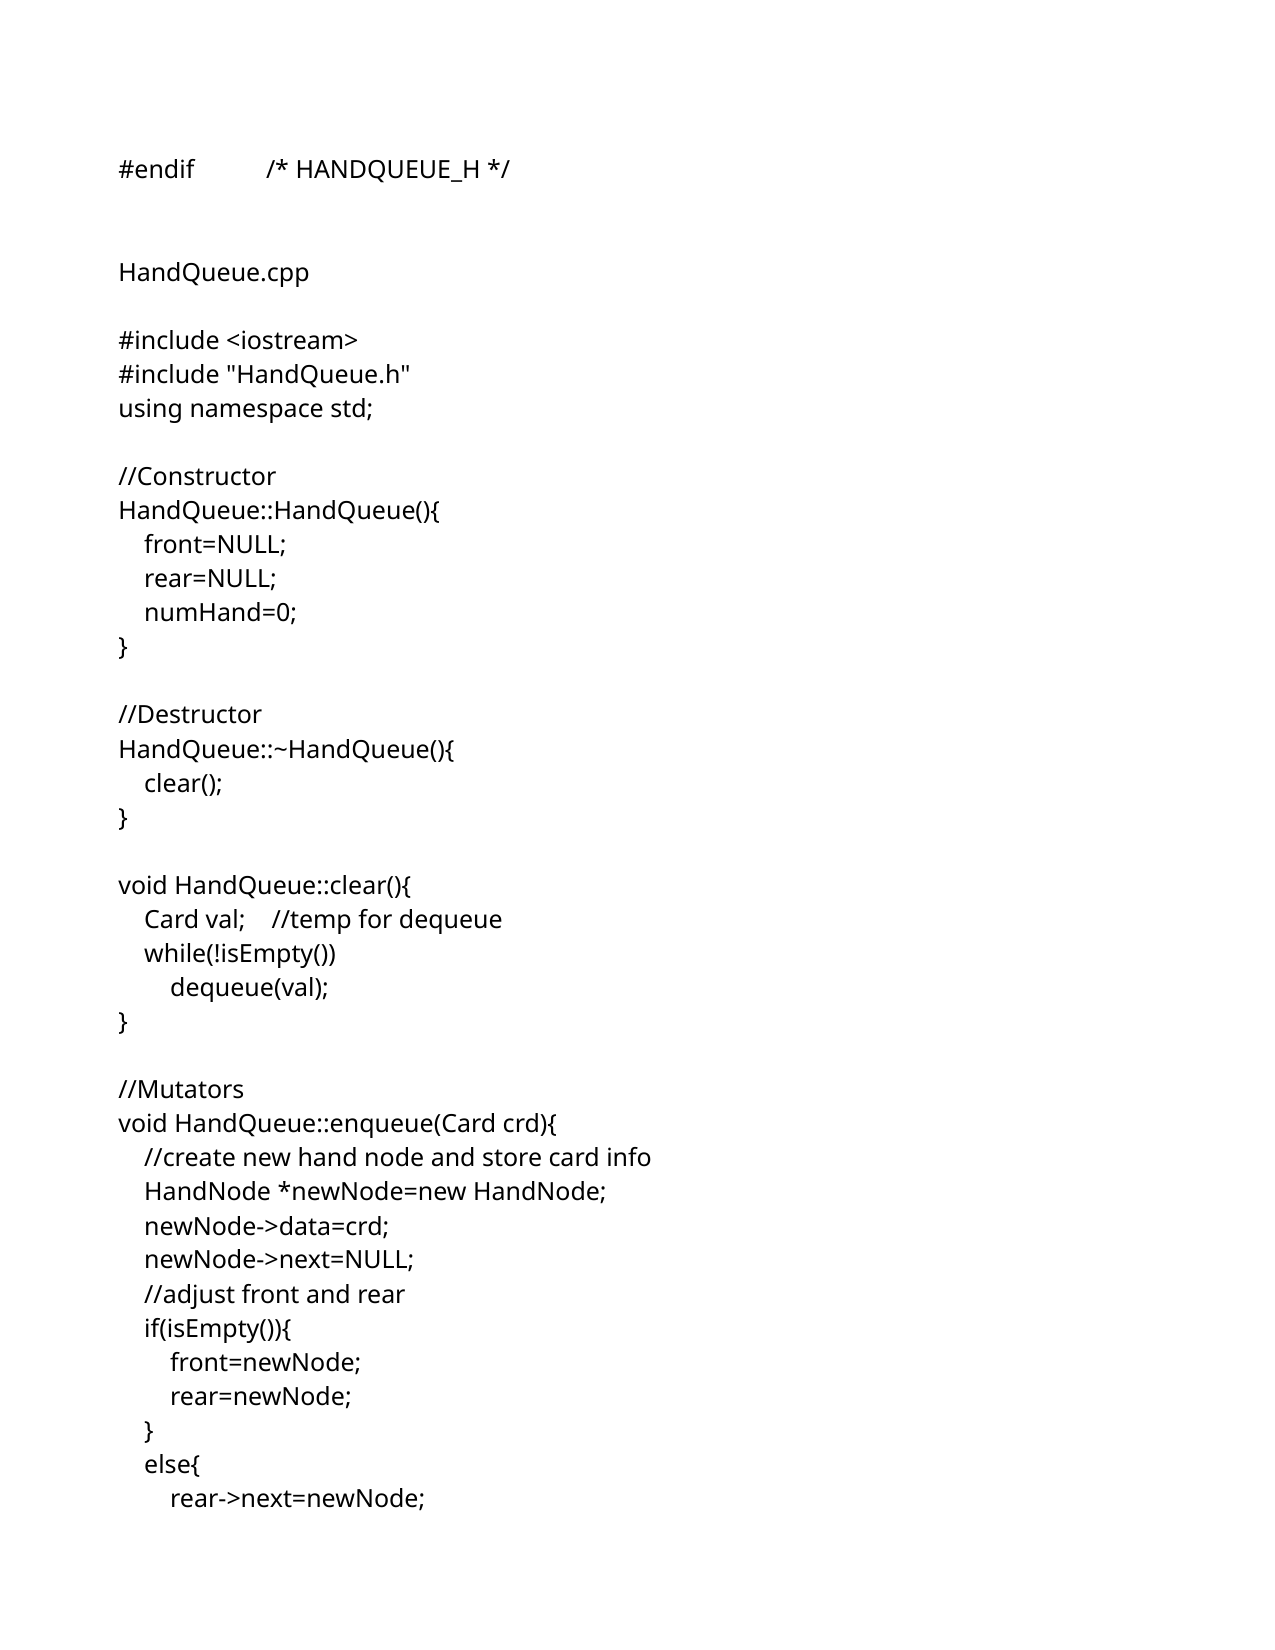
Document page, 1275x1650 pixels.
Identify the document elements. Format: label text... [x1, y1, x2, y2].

text while(!isEmpty()) [118, 936, 1157, 970]
text Card val; //temp for dequeue [118, 902, 1157, 936]
text rear->next=newNode; [118, 1481, 1157, 1515]
text dequeue(val); [118, 970, 1157, 1004]
text rear=NULL; [118, 561, 1157, 595]
text #include <iostream> [118, 322, 1157, 357]
text } [118, 629, 1157, 663]
text newNode->next=NULL; [118, 1242, 1157, 1276]
text } [118, 1412, 1157, 1447]
text HandQueue.cpp [118, 254, 1157, 288]
text front=newNode; [118, 1344, 1157, 1378]
text //Mutators [118, 1072, 1157, 1106]
text using namespace std; [118, 391, 1157, 425]
text HandNode *newNode=new HandNode; [118, 1174, 1157, 1208]
text } [118, 799, 1157, 833]
text HandQueue::~HandQueue(){ [118, 731, 1157, 765]
text //Destructor [118, 697, 1157, 731]
text else{ [118, 1447, 1157, 1481]
text if(isEmpty()){ [118, 1310, 1157, 1344]
text rear=newNode; [118, 1378, 1157, 1412]
text //adjust front and rear [118, 1276, 1157, 1310]
text void HandQueue::enqueue(Card crd){ [118, 1106, 1157, 1140]
text #include "HandQueue.h" [118, 357, 1157, 391]
text //create new hand node and store card info [118, 1140, 1157, 1174]
text numHand=0; [118, 595, 1157, 629]
text } [118, 1004, 1157, 1038]
text #endif /* HANDQUEUE_H */ [118, 152, 1157, 186]
text void HandQueue::clear(){ [118, 867, 1157, 902]
text HandQueue::HandQueue(){ [118, 493, 1157, 527]
text front=NULL; [118, 527, 1157, 561]
text clear(); [118, 765, 1157, 799]
text newNode->data=crd; [118, 1208, 1157, 1242]
text //Constructor [118, 459, 1157, 493]
